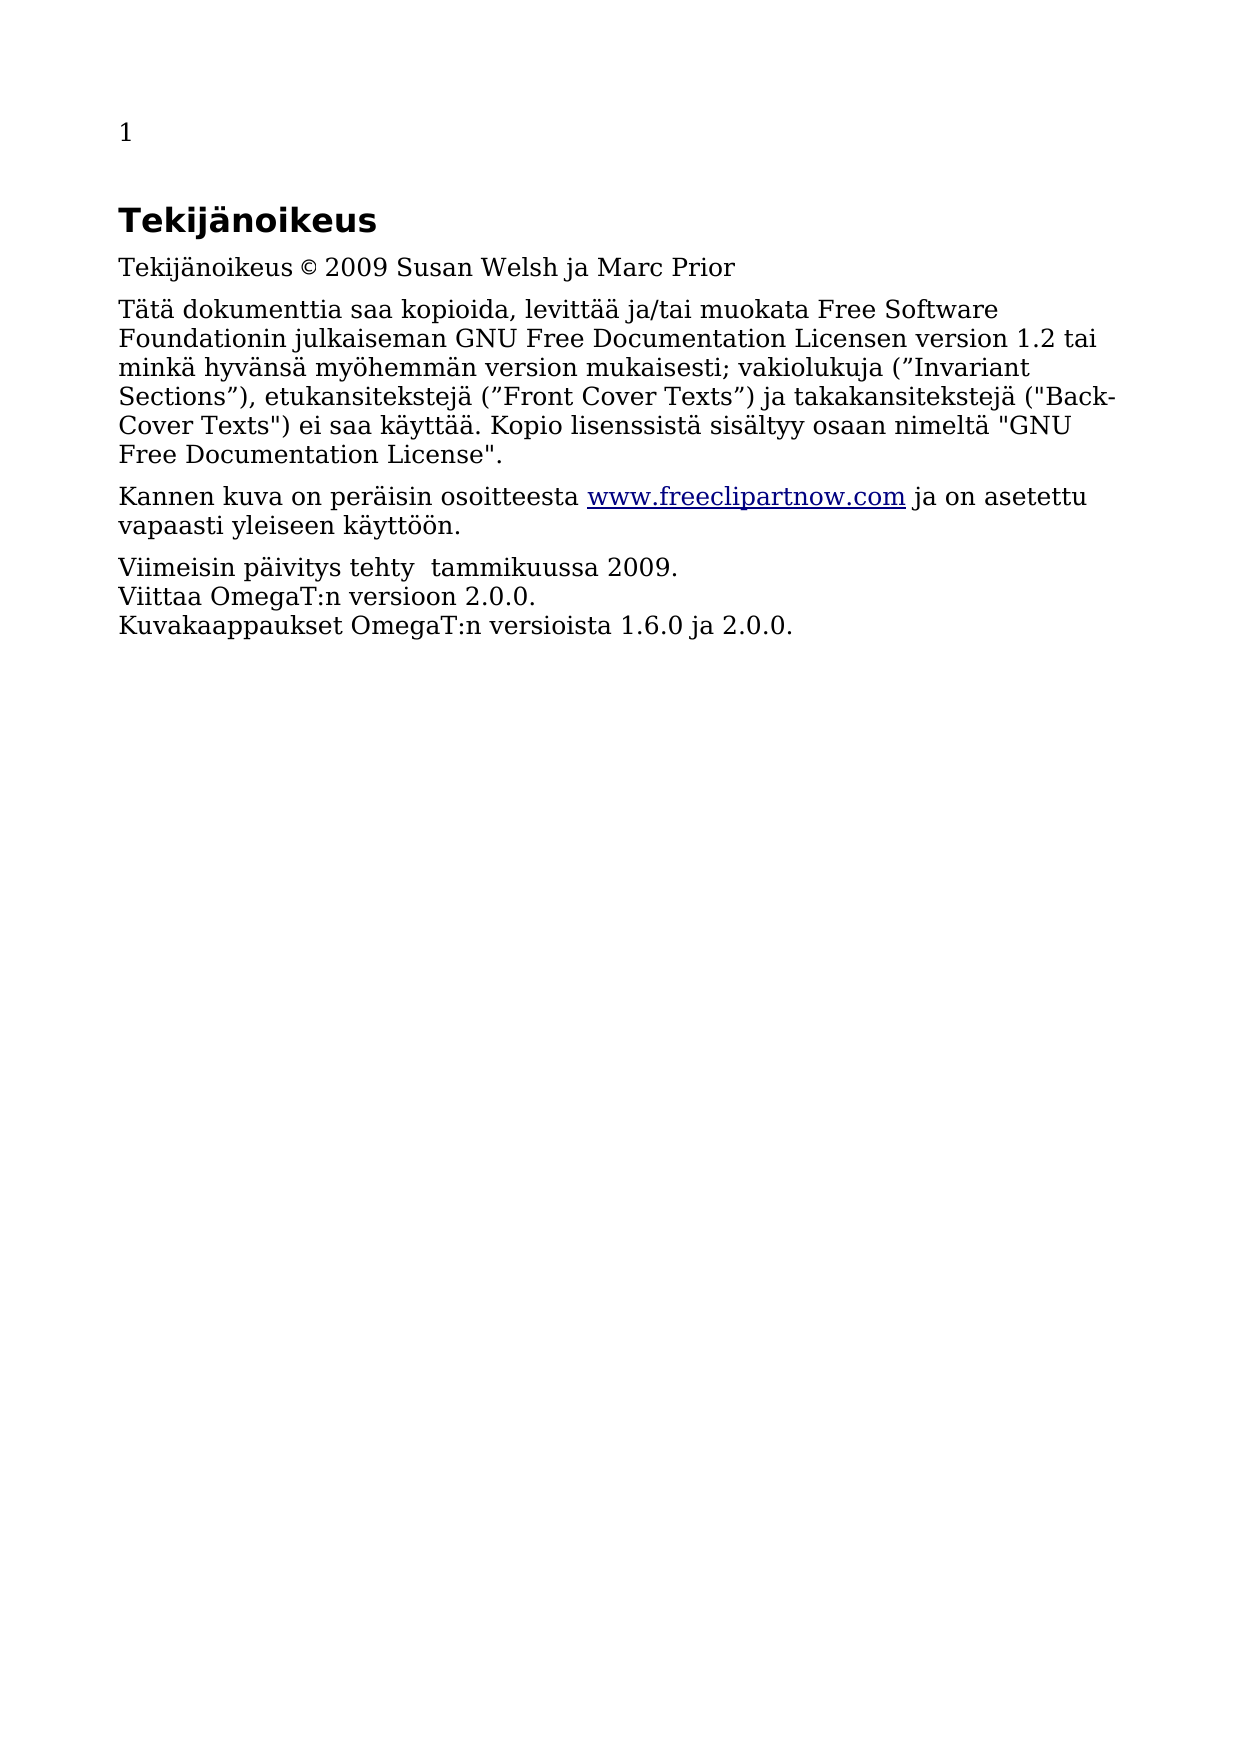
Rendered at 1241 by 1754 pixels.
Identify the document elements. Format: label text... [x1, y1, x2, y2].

text Viimeisin päivitys tehty tammikuussa 2009. Viittaa OmegaT:n versioon 2.0.0. Kuvakaappaukset OmegaT:n versioista 1.6.0 ja 2.0.0. [118, 553, 1122, 641]
subtitle Tekijänoikeus [118, 202, 1122, 241]
text Kannen kuva on peräisin osoitteesta www.freeclipartnow.com ja on asetettu vapaasti yleiseen käyttöön. [118, 482, 1122, 541]
text Tekijänoikeus © 2009 Susan Welsh ja Marc Prior [118, 253, 1122, 282]
text Tätä dokumenttia saa kopioida, levittää ja/tai muokata Free Software Foundationin julkaiseman GNU Free Documentation Licensen version 1.2 tai minkä hyvänsä myöhemmän version mukaisesti; vakiolukuja (”Invariant Sections”), etukansitekstejä (”Front Cover Texts”) ja takakansitekstejä ("Back-Cover Texts") ei saa käyttää. Kopio lisenssistä sisältyy osaan nimeltä "GNU Free Documentation License". [118, 295, 1122, 470]
